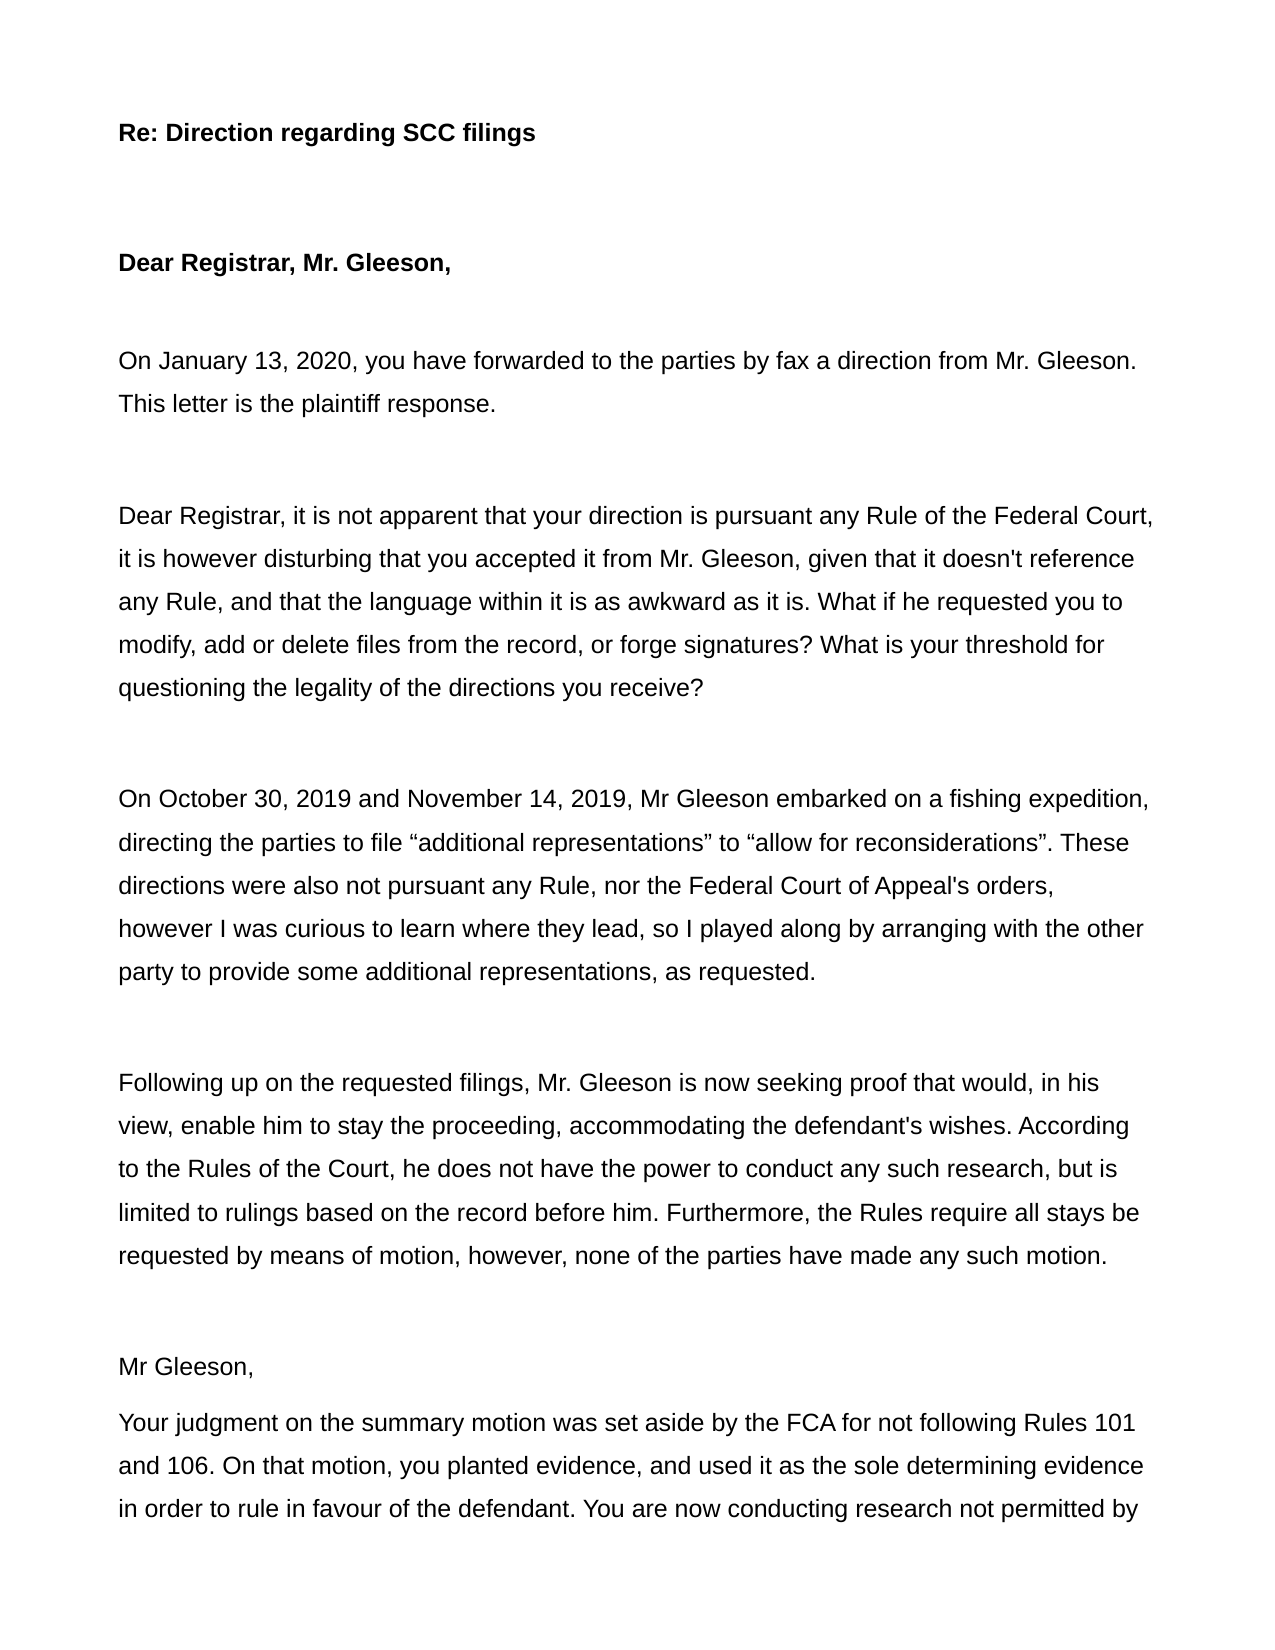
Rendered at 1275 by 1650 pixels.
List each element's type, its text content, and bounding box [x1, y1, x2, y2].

text Dear Registrar, Mr. Gleeson, [118, 247, 1157, 276]
text Re: Direction regarding SCC filings [118, 118, 1157, 147]
text On January 13, 2020, you have forwarded to the parties by fax a direction from Mr. Gleeson. This letter is the plaintiff response. [118, 346, 1157, 418]
text Mr Gleeson, [118, 1352, 1157, 1381]
text On October 30, 2019 and November 14, 2019, Mr Gleeson embarked on a fishing expedition, directing the parties to file “additional representations” to “allow for reconsiderations”. These directions were also not pursuant any Rule, nor the Federal Court of Appeal's orders, however I was curious to learn where they lead, so I played along by arranging with the other party to provide some additional representations, as requested. [118, 784, 1157, 986]
text Your judgment on the summary motion was set aside by the FCA for not following Rules 101 and 106. On that motion, you planted evidence, and used it as the sole determining evidence in order to rule in favour of the defendant. You are now conducting research not permitted by [118, 1407, 1157, 1522]
text Following up on the requested filings, Mr. Gleeson is now seeking proof that would, in his view, enable him to stay the proceeding, accommodating the defendant's wishes. According to the Rules of the Court, he does not have the power to conduct any such research, but is limited to rulings based on the record before him. Furthermore, the Rules require all stays be requested by means of motion, however, none of the parties have made any such motion. [118, 1068, 1157, 1269]
text Dear Registrar, it is not apparent that your direction is pursuant any Rule of the Federal Court, it is however disturbing that you accepted it from Mr. Gleeson, given that it doesn't reference any Rule, and that the language within it is as awkward as it is. What if he requested you to modify, add or delete files from the record, or forge signatures? What is your threshold for questioning the legality of the directions you receive? [118, 501, 1157, 702]
